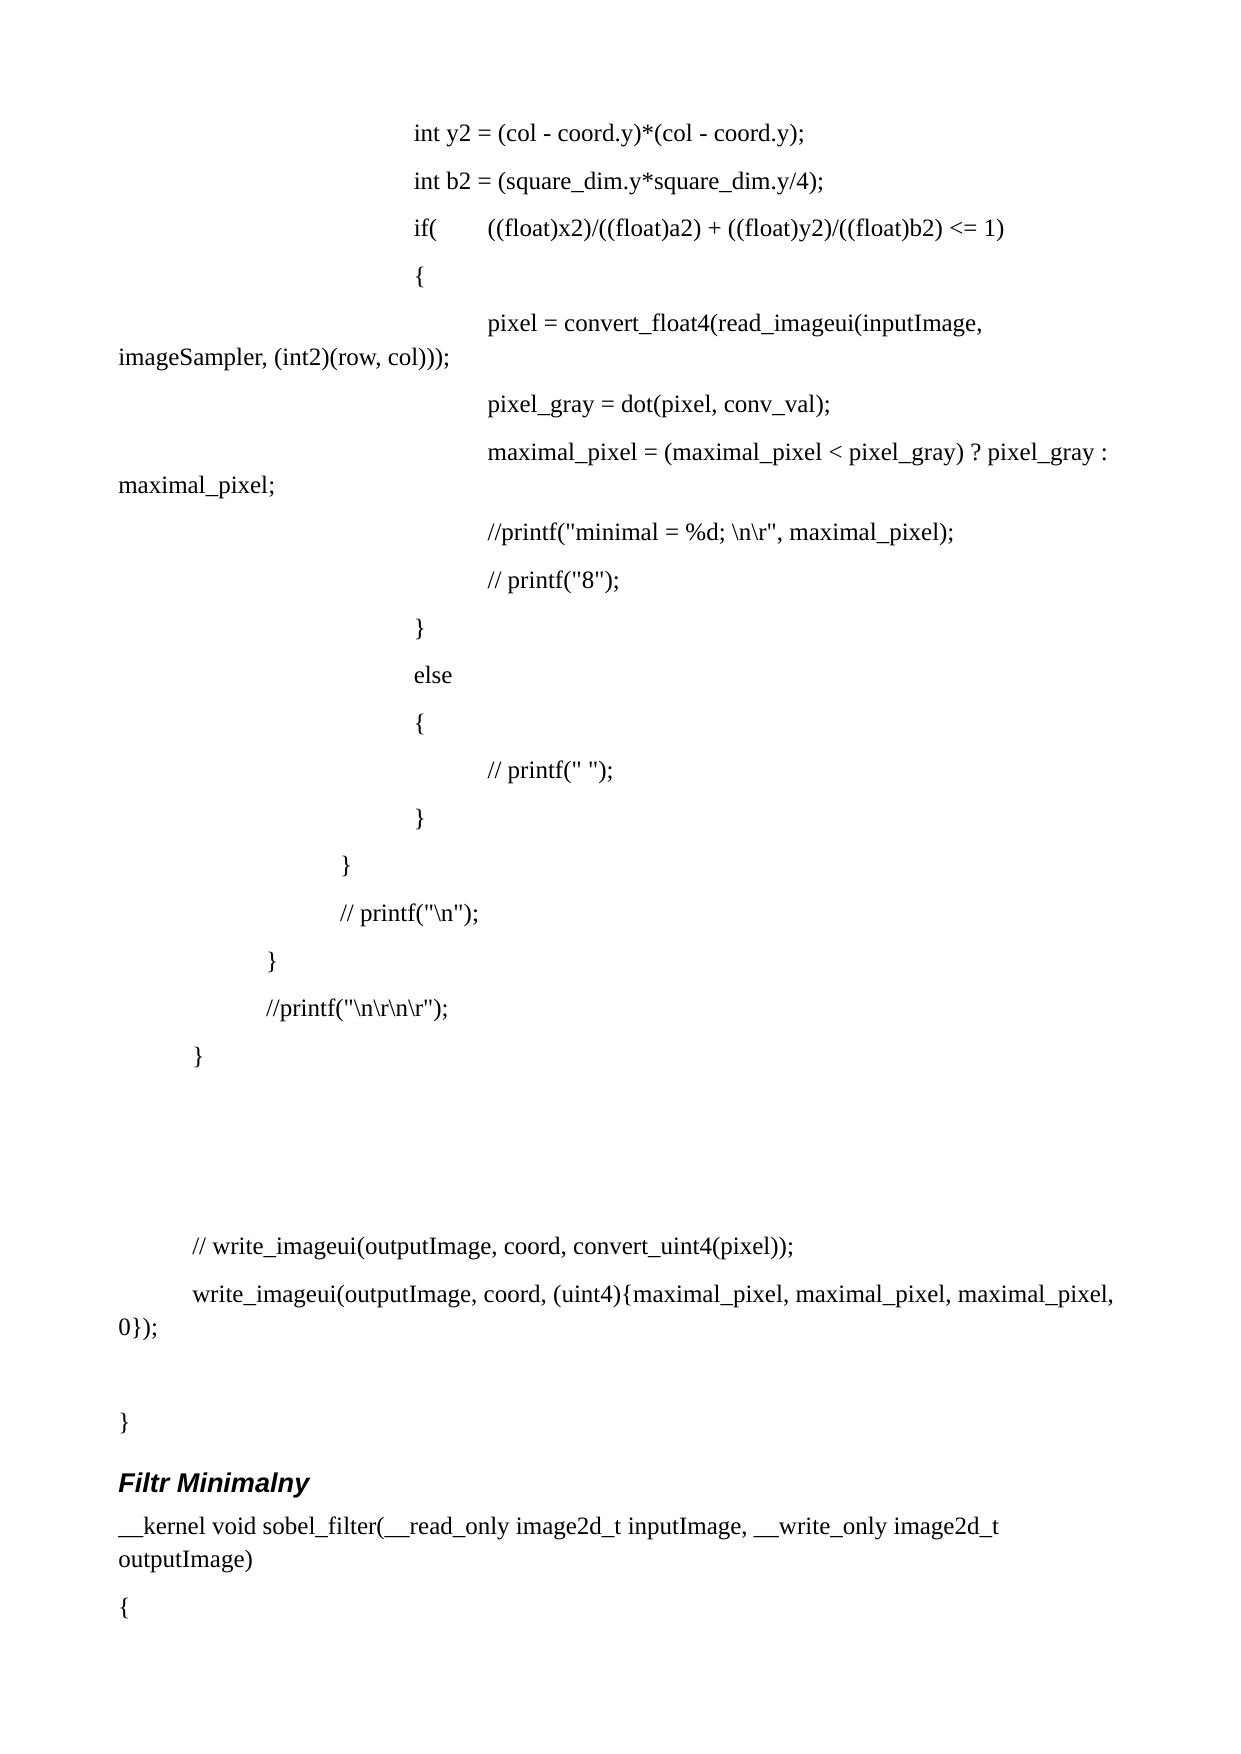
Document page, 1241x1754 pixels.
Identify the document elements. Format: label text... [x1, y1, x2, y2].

subtitle Filtr Minimalny [118, 1467, 1122, 1499]
text // printf(" "); [118, 755, 1122, 784]
text if( ((float)x2)/((float)a2) + ((float)y2)/((float)b2) <= 1) [118, 213, 1122, 242]
text else [118, 660, 1122, 689]
text //printf("\n\r\n\r"); [118, 993, 1122, 1022]
text pixel = convert_float4(read_imageui(inputImage, imageSampler, (int2)(row, col))); [118, 308, 1122, 370]
text maximal_pixel = (maximal_pixel < pixel_gray) ? pixel_gray : maximal_pixel; [118, 437, 1122, 498]
text } [118, 1407, 1122, 1436]
text } [118, 851, 1122, 879]
text // printf("8"); [118, 565, 1122, 594]
text // write_imageui(outputImage, coord, convert_uint4(pixel)); [118, 1231, 1122, 1260]
text } [118, 803, 1122, 832]
text { [118, 1592, 1122, 1621]
text // printf("\n"); [118, 898, 1122, 927]
text } [118, 946, 1122, 974]
text pixel_gray = dot(pixel, conv_val); [118, 389, 1122, 418]
text int b2 = (square_dim.y*square_dim.y/4); [118, 166, 1122, 194]
text } [118, 613, 1122, 641]
text } [118, 1041, 1122, 1070]
text write_imageui(outputImage, coord, (uint4){maximal_pixel, maximal_pixel, maximal_pixel, 0}); [118, 1279, 1122, 1341]
text int y2 = (col - coord.y)*(col - coord.y); [118, 118, 1122, 147]
text __kernel void sobel_filter(__read_only image2d_t inputImage, __write_only image2d_t outputImage) [118, 1511, 1122, 1573]
text //printf("minimal = %d; \n\r", maximal_pixel); [118, 517, 1122, 546]
text { [118, 708, 1122, 737]
text { [118, 261, 1122, 290]
